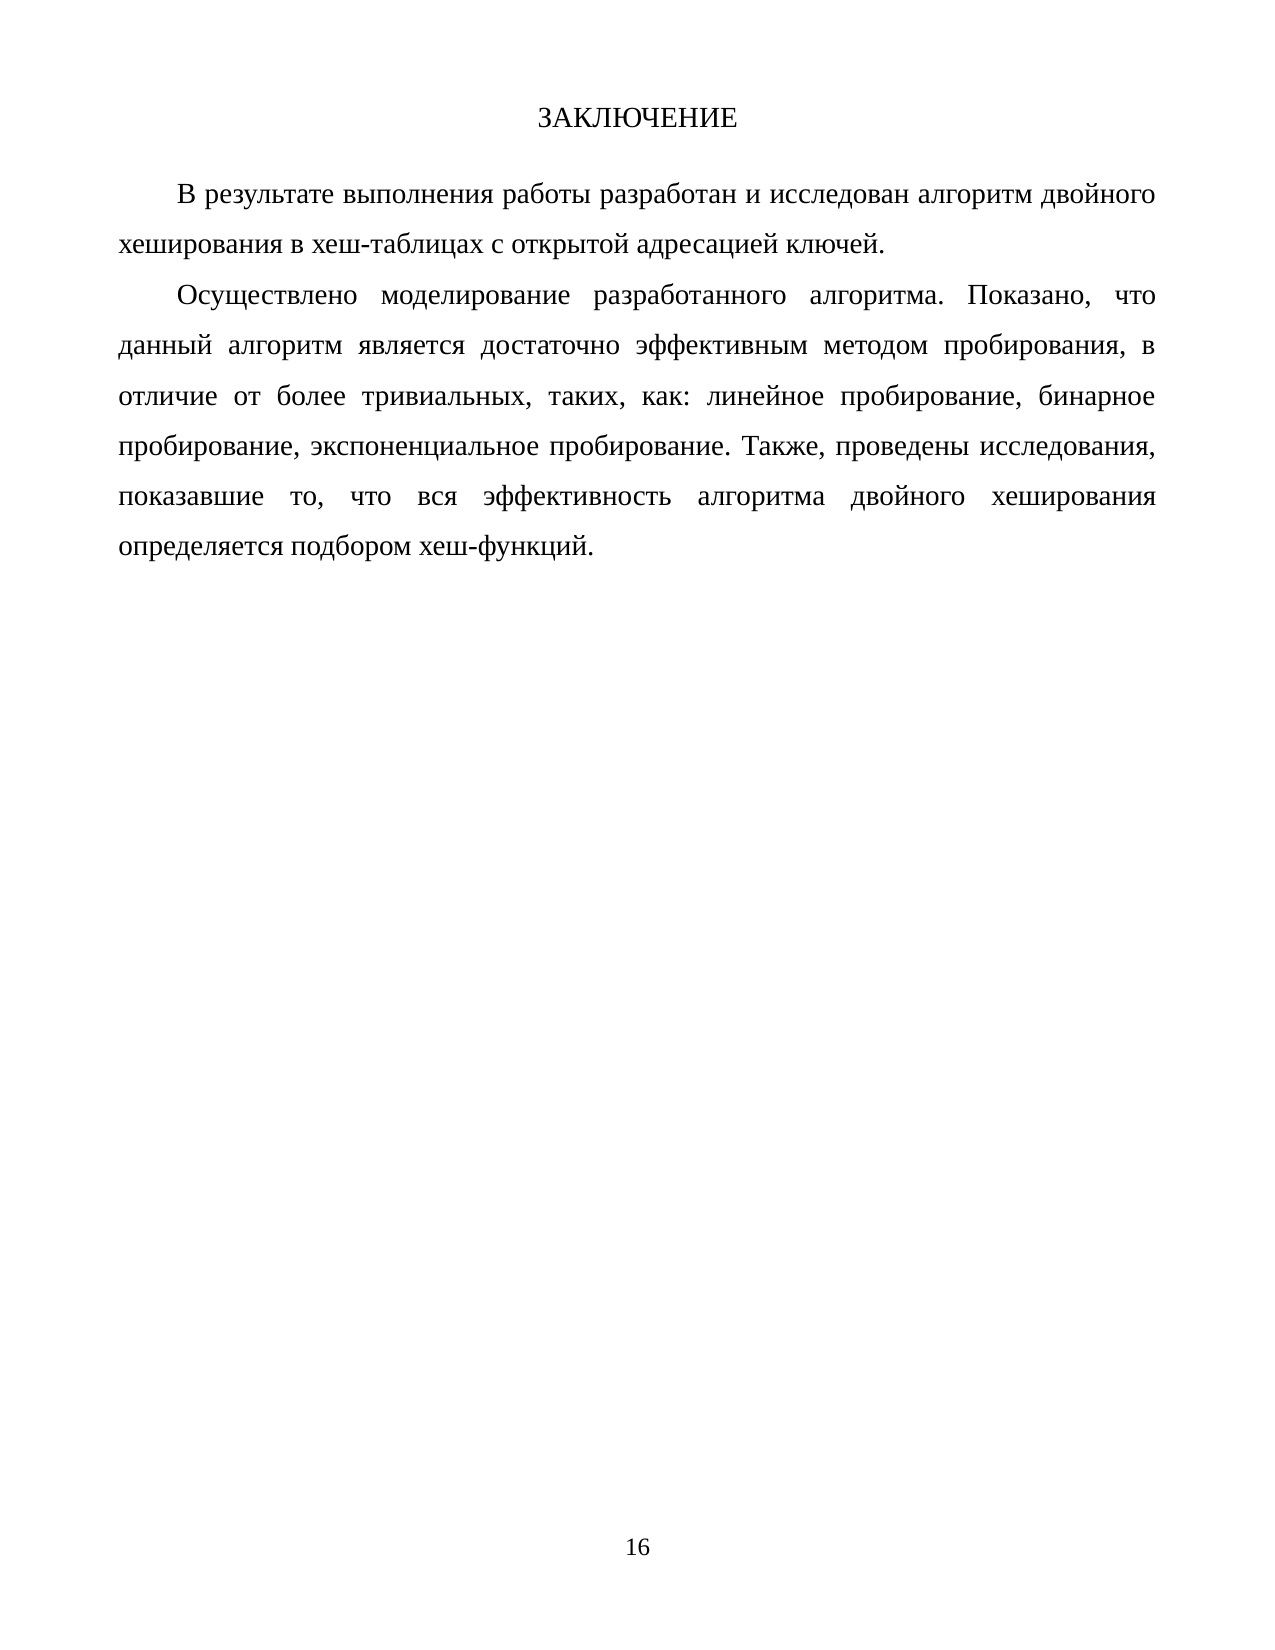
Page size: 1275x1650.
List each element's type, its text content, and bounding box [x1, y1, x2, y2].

text Осуществлено моделирование разработанного алгоритма. Показано, что данный алгоритм является достаточно эффективным методом пробирования, в отличие от более тривиальных, таких, как: линейное пробирование, бинарное пробирование, экспоненциальное пробирование. Также, проведены исследования, показавшие то, что вся эффективность алгоритма двойного хеширования определяется подбором хеш-функций. [118, 277, 1157, 562]
text В результате выполнения работы разработан и исследован алгоритм двойного хеширования в хеш-таблицах с открытой адресацией ключей. [118, 176, 1157, 260]
text ЗАКЛЮЧЕНИЕ [118, 101, 1157, 134]
